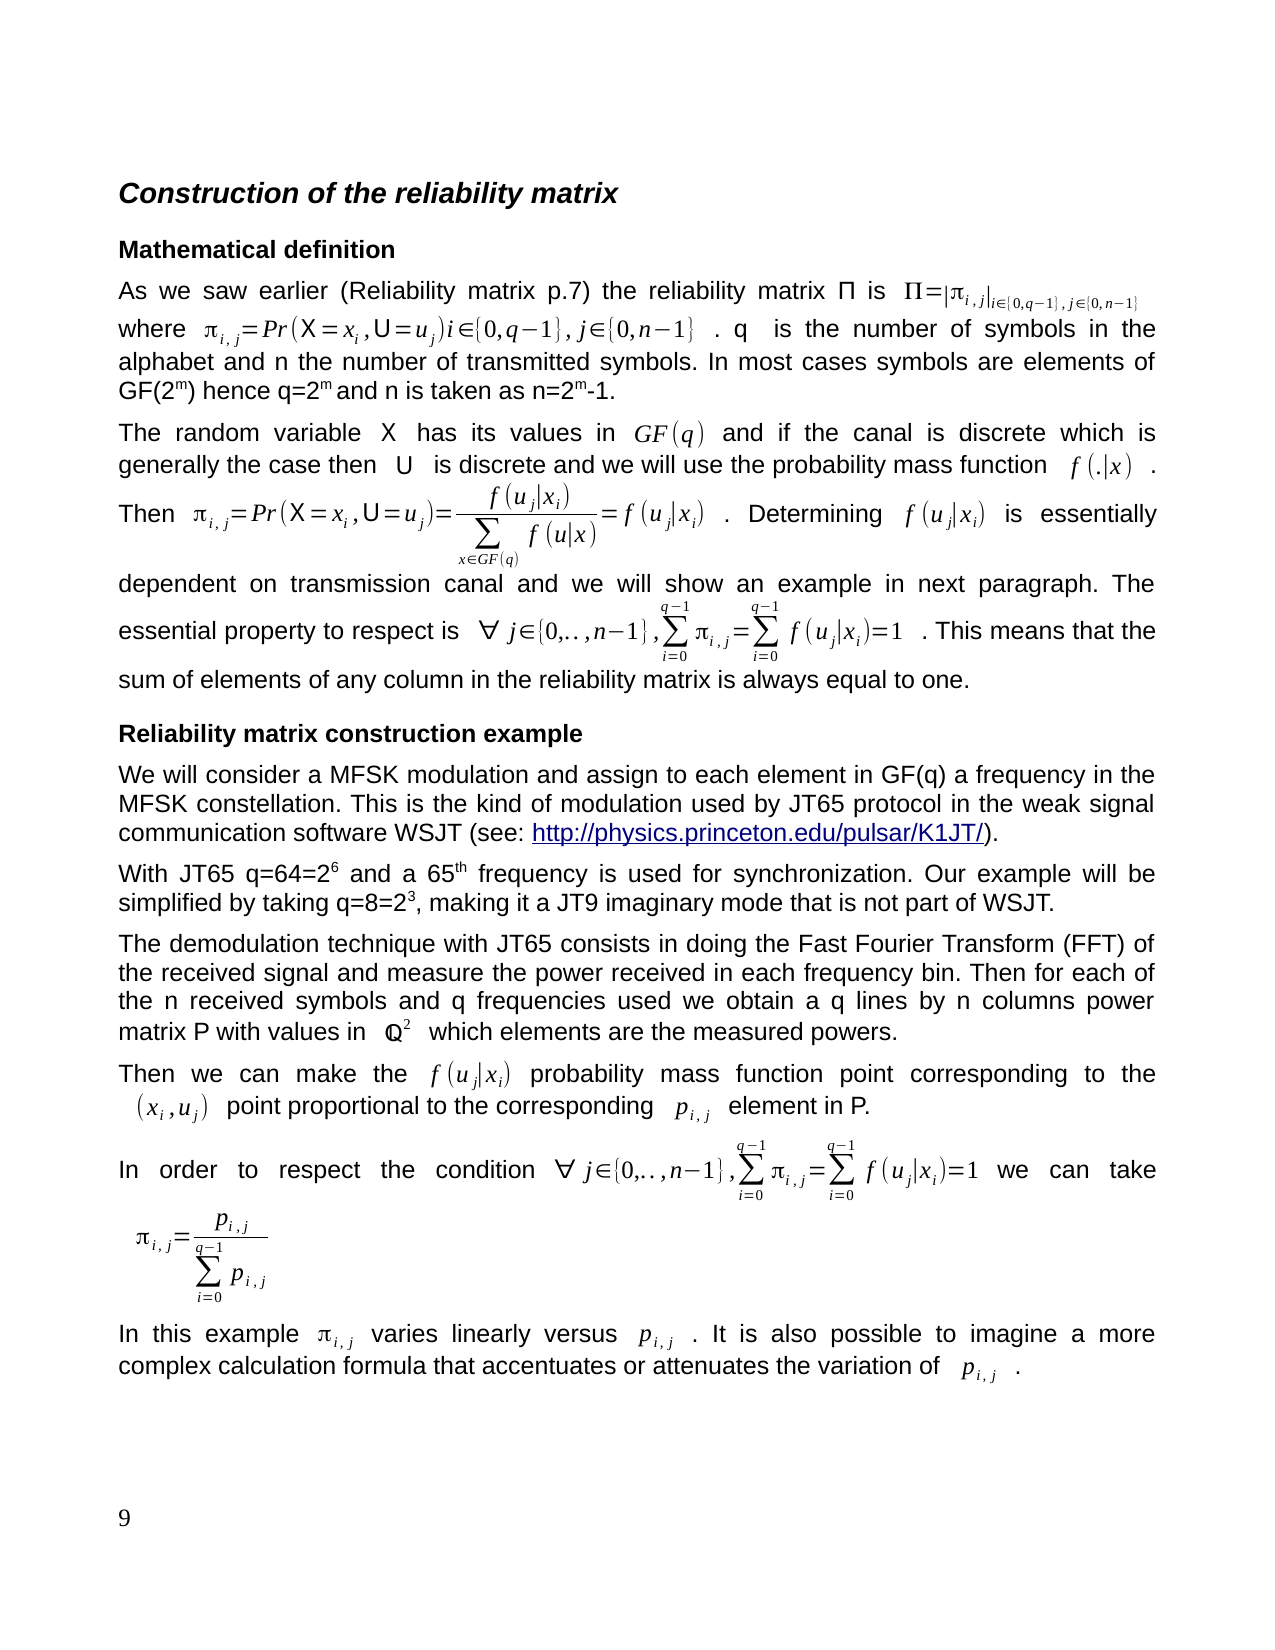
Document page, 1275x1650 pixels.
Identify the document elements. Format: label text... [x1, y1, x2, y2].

subtitle Construction of the reliability matrix [118, 176, 1157, 210]
text In order to respect the conditionwe can take [118, 1136, 1157, 1306]
text In this examplevaries linearly versus. It is also possible to imagine a more complex calculation formula that accentuates or attenuates the variation of. [118, 1318, 1157, 1384]
text Then we can make theprobability mass function point corresponding to thepoint proportional to the correspondingelement in P. [118, 1059, 1157, 1124]
subtitle Reliability matrix construction example [118, 719, 1157, 747]
text As we saw earlier (Reliability matrix p.7) the reliability matrix Π iswhere. q is the number of symbols in the alphabet and n the number of transmitted symbols. In most cases symbols are elements of GF(2m) hence q=2m and n is taken as n=2m-1. [118, 276, 1157, 404]
text We will consider a MFSK modulation and assign to each element in GF(q) a frequency in the MFSK constellation. This is the kind of modulation used by JT65 protocol in the weak signal communication software WSJT (see: http://physics.princeton.edu/pulsar/K1JT/). [118, 760, 1157, 846]
text The random variablehas its values inand if the canal is discrete which is generally the case thenis discrete and we will use the probability mass function. Then. Determiningis essentially dependent on transmission canal and we will show an example in next paragraph. The essential property to respect is. This means that the sum of elements of any column in the reliability matrix is always equal to one. [118, 417, 1157, 694]
text With JT65 q=64=26 and a 65th frequency is used for synchronization. Our example will be simplified by taking q=8=23, making it a JT9 imaginary mode that is not part of WSJT. [118, 859, 1157, 916]
text The demodulation technique with JT65 consists in doing the Fast Fourier Transform (FFT) of the received signal and measure the power received in each frequency bin. Then for each of the n received symbols and q frequencies used we obtain a q lines by n columns power matrix P with values inwhich elements are the measured powers. [118, 929, 1157, 1046]
subtitle Mathematical definition [118, 235, 1157, 264]
